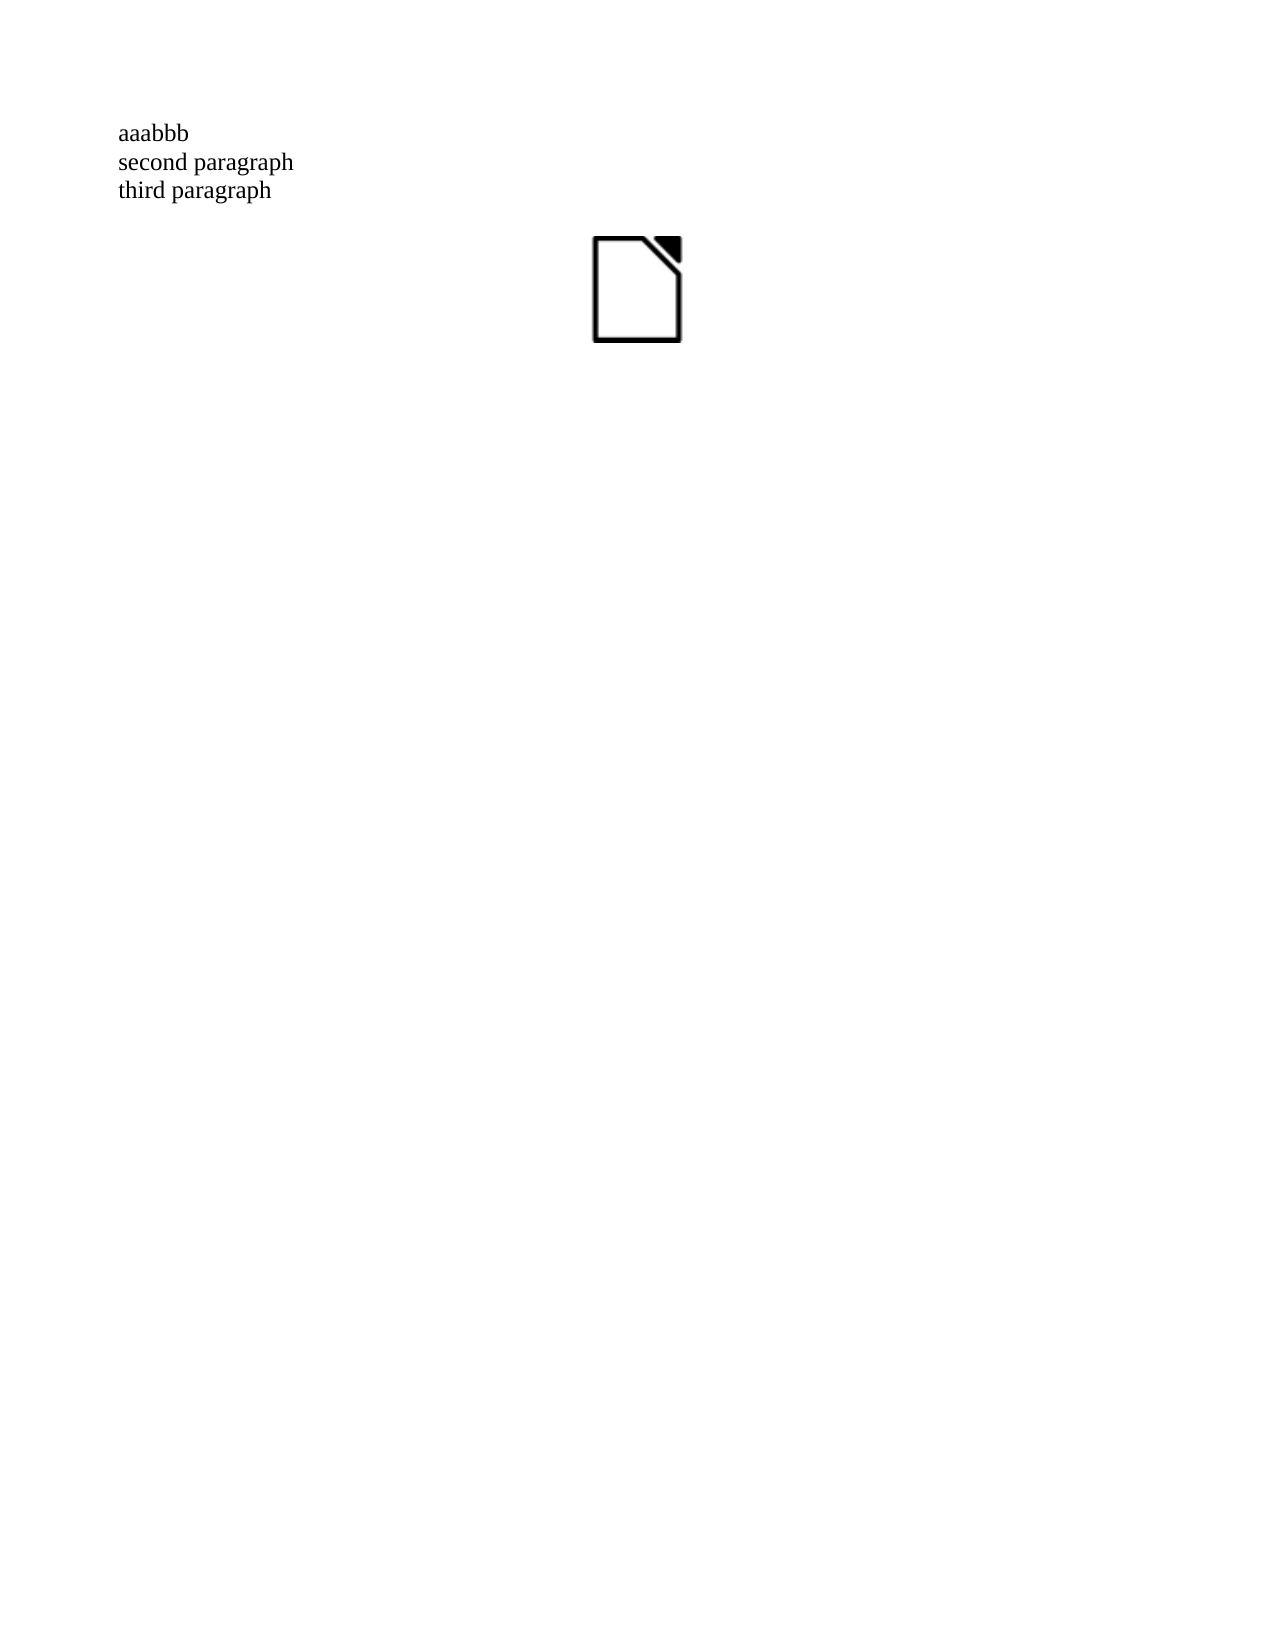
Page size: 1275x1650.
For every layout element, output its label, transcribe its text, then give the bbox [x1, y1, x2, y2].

text second paragraph [118, 147, 1157, 176]
text aaabbb [118, 118, 1157, 147]
picture [584, 236, 691, 343]
text third paragraph [118, 176, 1157, 204]
